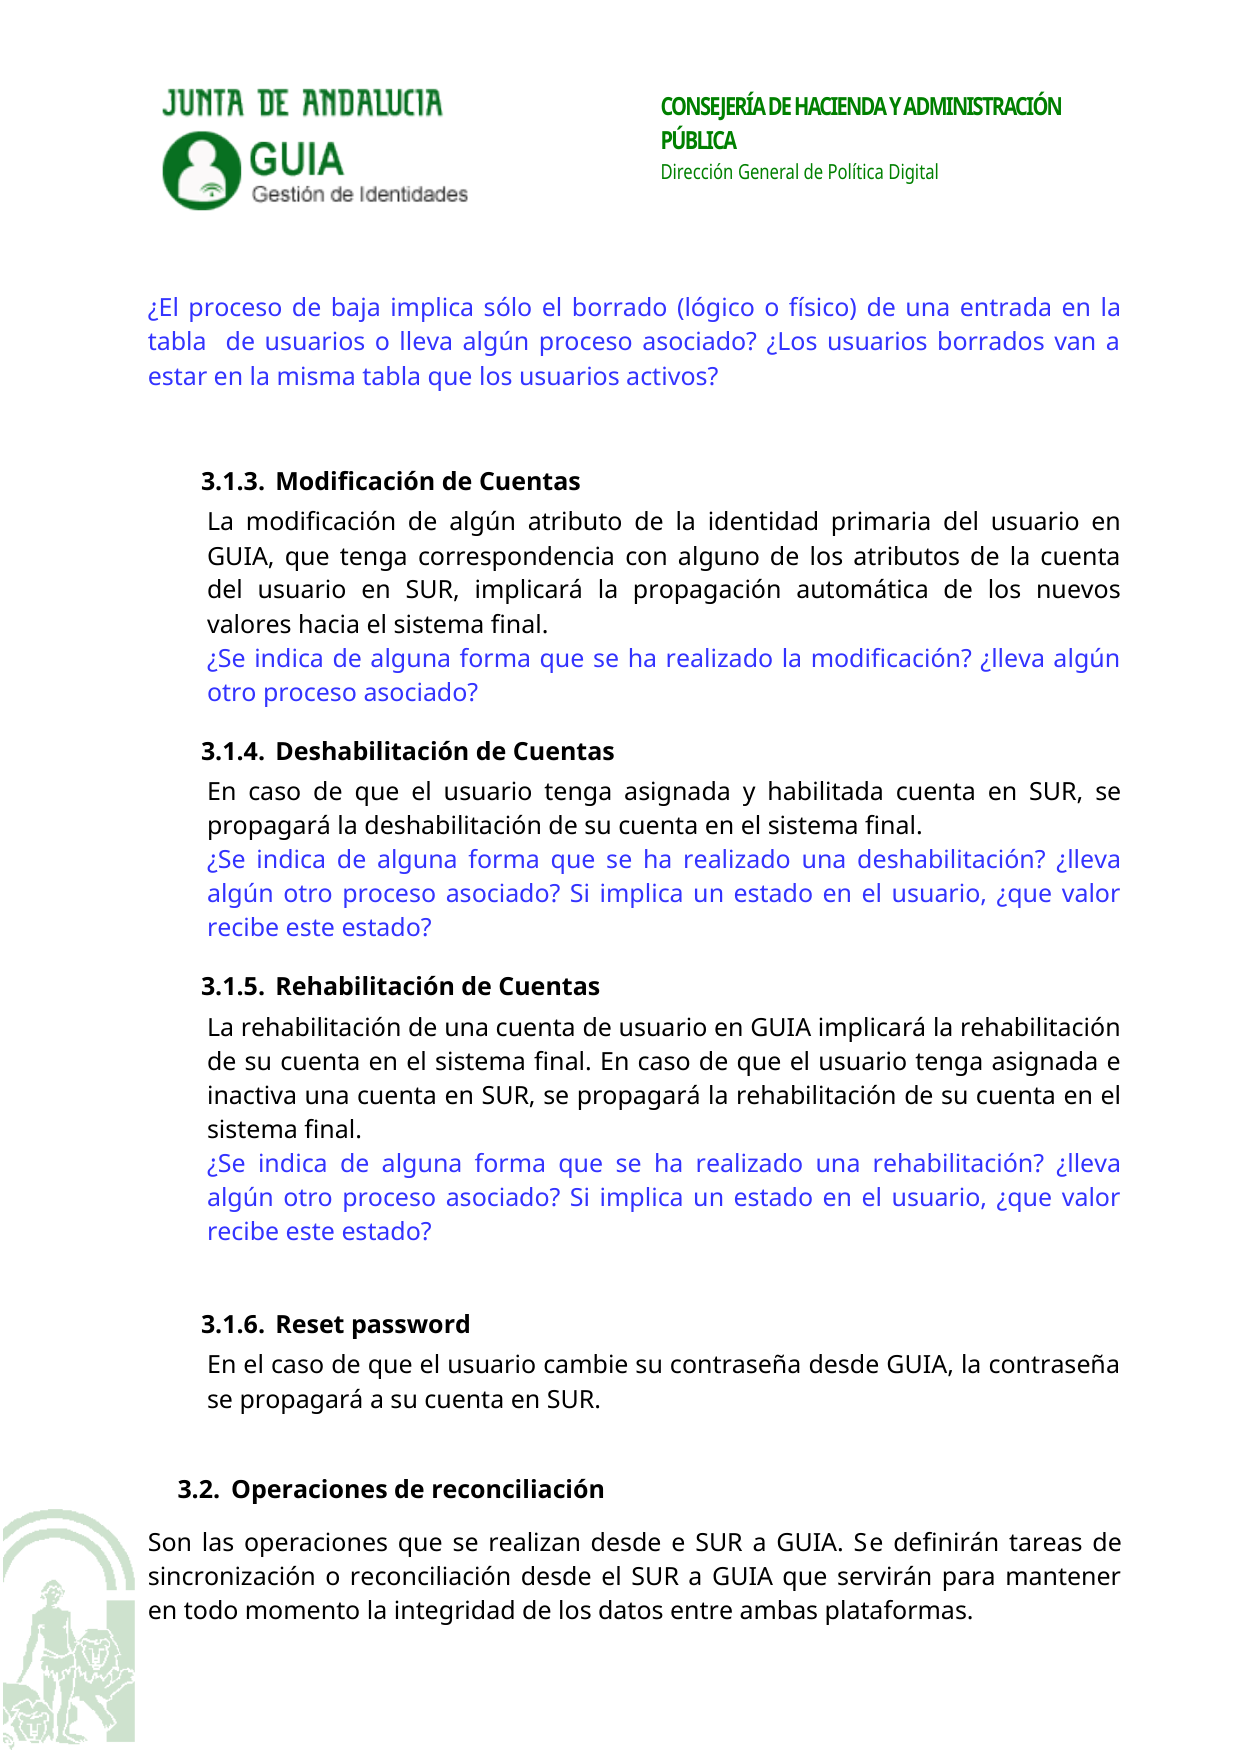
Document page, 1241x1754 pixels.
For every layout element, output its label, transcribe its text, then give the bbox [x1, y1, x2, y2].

subtitle Rehabilitación de Cuentas [201, 969, 1122, 1003]
picture [147, 82, 498, 225]
subtitle Operaciones de reconciliación [177, 1472, 1122, 1506]
subtitle Reset password [201, 1307, 1122, 1341]
text ¿El proceso de baja implica sólo el borrado (lógico o físico) de una entrada en la tabla de usuarios o lleva algún proceso asociado? ¿Los usuarios borrados van a estar en la misma tabla que los usuarios activos? [148, 290, 1122, 392]
picture [3, 1508, 136, 1750]
text ¿Se indica de alguna forma que se ha realizado una deshabilitación? ¿lleva algún otro proceso asociado? Si implica un estado en el usuario, ¿que valor recibe este estado? [207, 842, 1122, 944]
text Son las operaciones que se realizan desde e SUR a GUIA. Se definirán tareas de sincronización o reconciliación desde el SUR a GUIA que servirán para mantener en todo momento la integridad de los datos entre ambas plataformas. [148, 1524, 1122, 1627]
text En el caso de que el usuario cambie su contraseña desde GUIA, la contraseña se propagará a su cuenta en SUR. [207, 1347, 1122, 1415]
subtitle Modificación de Cuentas [201, 464, 1122, 498]
text La modificación de algún atributo de la identidad primaria del usuario en GUIA, que tenga correspondencia con alguno de los atributos de la cuenta del usuario en SUR, implicará la propagación automática de los nuevos valores hacia el sistema final. [207, 504, 1122, 640]
text ¿Se indica de alguna forma que se ha realizado una rehabilitación? ¿lleva algún otro proceso asociado? Si implica un estado en el usuario, ¿que valor recibe este estado? [207, 1146, 1122, 1248]
text En caso de que el usuario tenga asignada y habilitada cuenta en SUR, se propagará la deshabilitación de su cuenta en el sistema final. [207, 774, 1122, 842]
text ¿Se indica de alguna forma que se ha realizado la modificación? ¿lleva algún otro proceso asociado? [207, 640, 1122, 708]
subtitle Deshabilitación de Cuentas [201, 733, 1122, 767]
text La rehabilitación de una cuenta de usuario en GUIA implicará la rehabilitación de su cuenta en el sistema final. En caso de que el usuario tenga asignada e inactiva una cuenta en SUR, se propagará la rehabilitación de su cuenta en el sistema final. [207, 1009, 1122, 1146]
